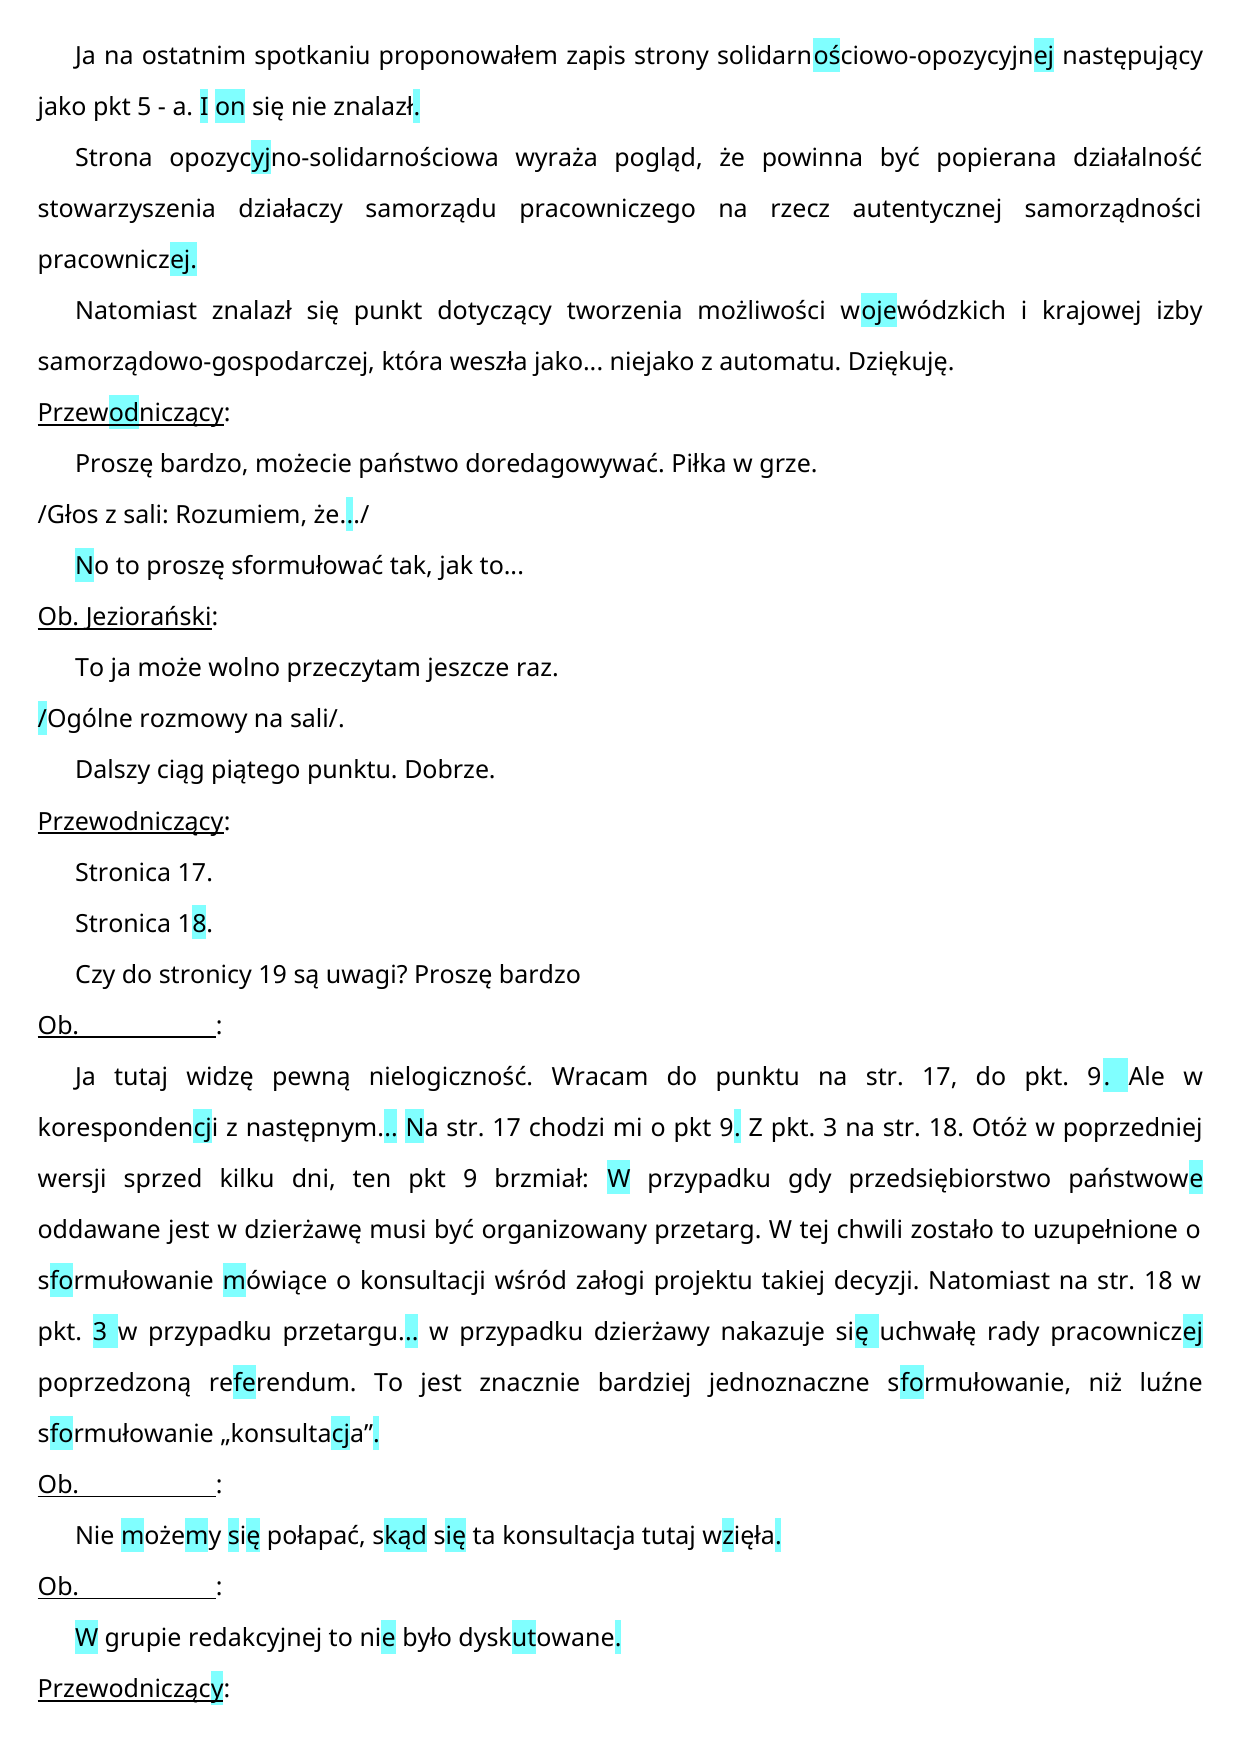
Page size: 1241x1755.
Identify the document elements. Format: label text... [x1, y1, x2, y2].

text Przewodniczący: [37, 803, 1203, 837]
text Ja tutaj widzę pewną nielogiczność. Wracam do punktu na str. 17, do pkt. 9. Ale w korespondencji z następnym... Na str. 17 chodzi mi o pkt 9. Z pkt. 3 na str. 18. Otóż w poprzedniej wersji sprzed kilku dni, ten pkt 9 brzmiał: W przypadku gdy przedsiębiorstwo państwowe oddawane jest w dzierżawę musi być organizowany przetarg. W tej chwili zostało to uzupełnione o sformułowanie mówiące o konsultacji wśród załogi projektu takiej decyzji. Natomiast na str. 18 w pkt. 3 w przypadku przetargu... w przypadku dzierżawy nakazuje się uchwałę rady pracowniczej poprzedzoną referendum. To jest znacznie bardziej jednoznaczne sformułowanie, niż luźne sformułowanie „konsultacja”. [37, 1058, 1203, 1450]
text Ob. Jeziorański: [37, 599, 1203, 633]
text Przewodniczący: [37, 1671, 1203, 1705]
text /Głos z sali: Rozumiem, że.../ [37, 497, 1203, 531]
text /Ogólne rozmowy na sali/. [37, 701, 1203, 735]
text Ob. : [37, 1467, 1203, 1501]
text Strona opozycyjno-solidarnościowa wyraża pogląd, że powinna być popierana działalność stowarzyszenia działaczy samorządu pracowniczego na rzecz autentycznej samorządności pracowniczej. [37, 139, 1203, 276]
text Natomiast znalazł się punkt dotyczący tworzenia możliwości wojewódzkich i krajowej izby samorządowo-gospodarczej, która weszła jako... niejako z automatu. Dziękuję. [37, 293, 1203, 378]
text W grupie redakcyjnej to nie było dyskutowane. [37, 1620, 1203, 1654]
text Czy do stronicy 19 są uwagi? Proszę bardzo [37, 956, 1203, 990]
text Ob. : [37, 1007, 1203, 1041]
text Proszę bardzo, możecie państwo doredagowywać. Piłka w grze. [37, 446, 1203, 480]
text Nie możemy się połapać, skąd się ta konsultacja tutaj wzięła. [37, 1518, 1203, 1552]
text Stronica 17. [37, 854, 1203, 888]
text To ja może wolno przeczytam jeszcze raz. [37, 650, 1203, 684]
text Ja na ostatnim spotkaniu proponowałem zapis strony solidarnościowo-opozycyjnej następujący jako pkt 5 - a. I on się nie znalazł. [37, 37, 1203, 123]
text Dalszy ciąg piątego punktu. Dobrze. [37, 752, 1203, 786]
text Stronica 18. [37, 905, 1203, 939]
text Ob. : [37, 1569, 1203, 1603]
text No to proszę sformułować tak, jak to... [37, 548, 1203, 582]
text Przewodniczący: [37, 395, 1203, 429]
